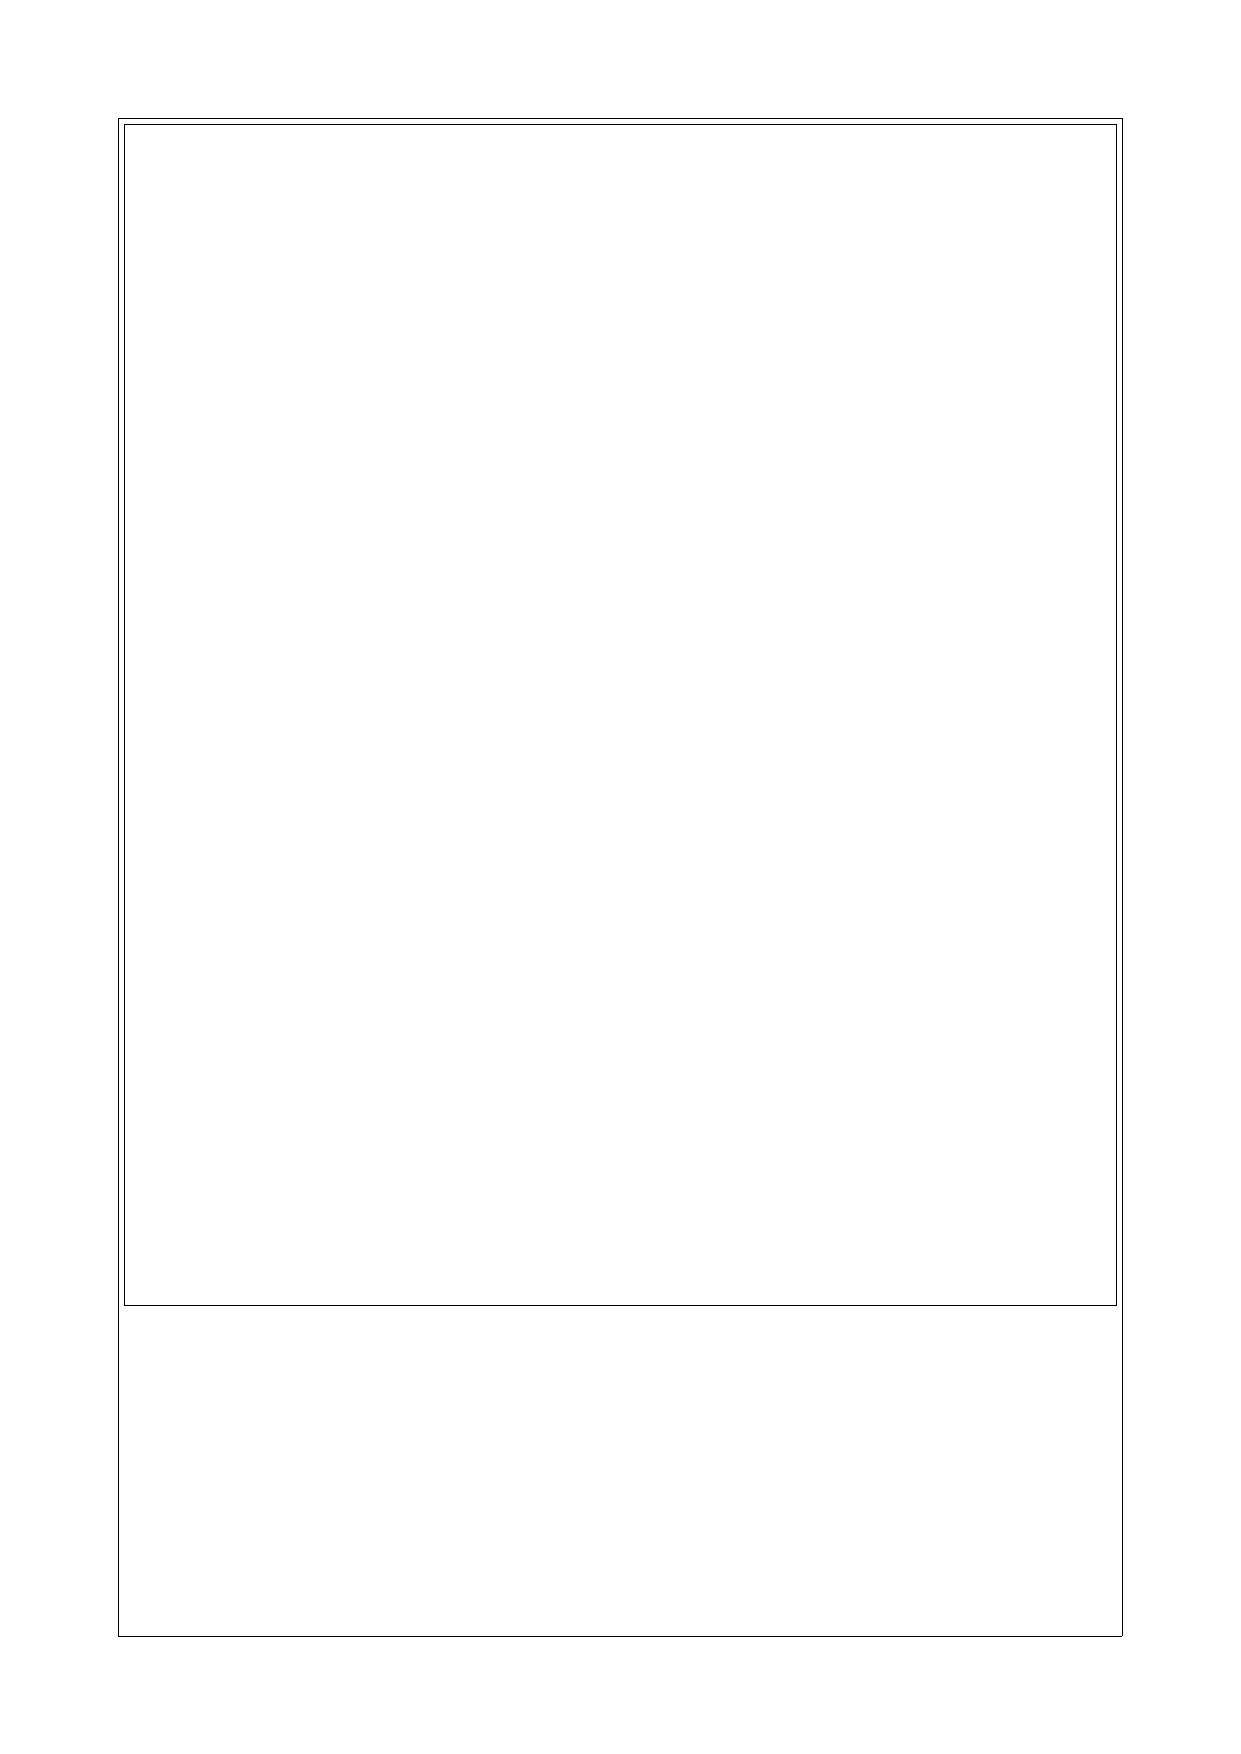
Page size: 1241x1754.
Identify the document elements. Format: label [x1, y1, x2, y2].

table_header [119, 119, 1122, 1636]
table_header [125, 125, 1116, 1305]
